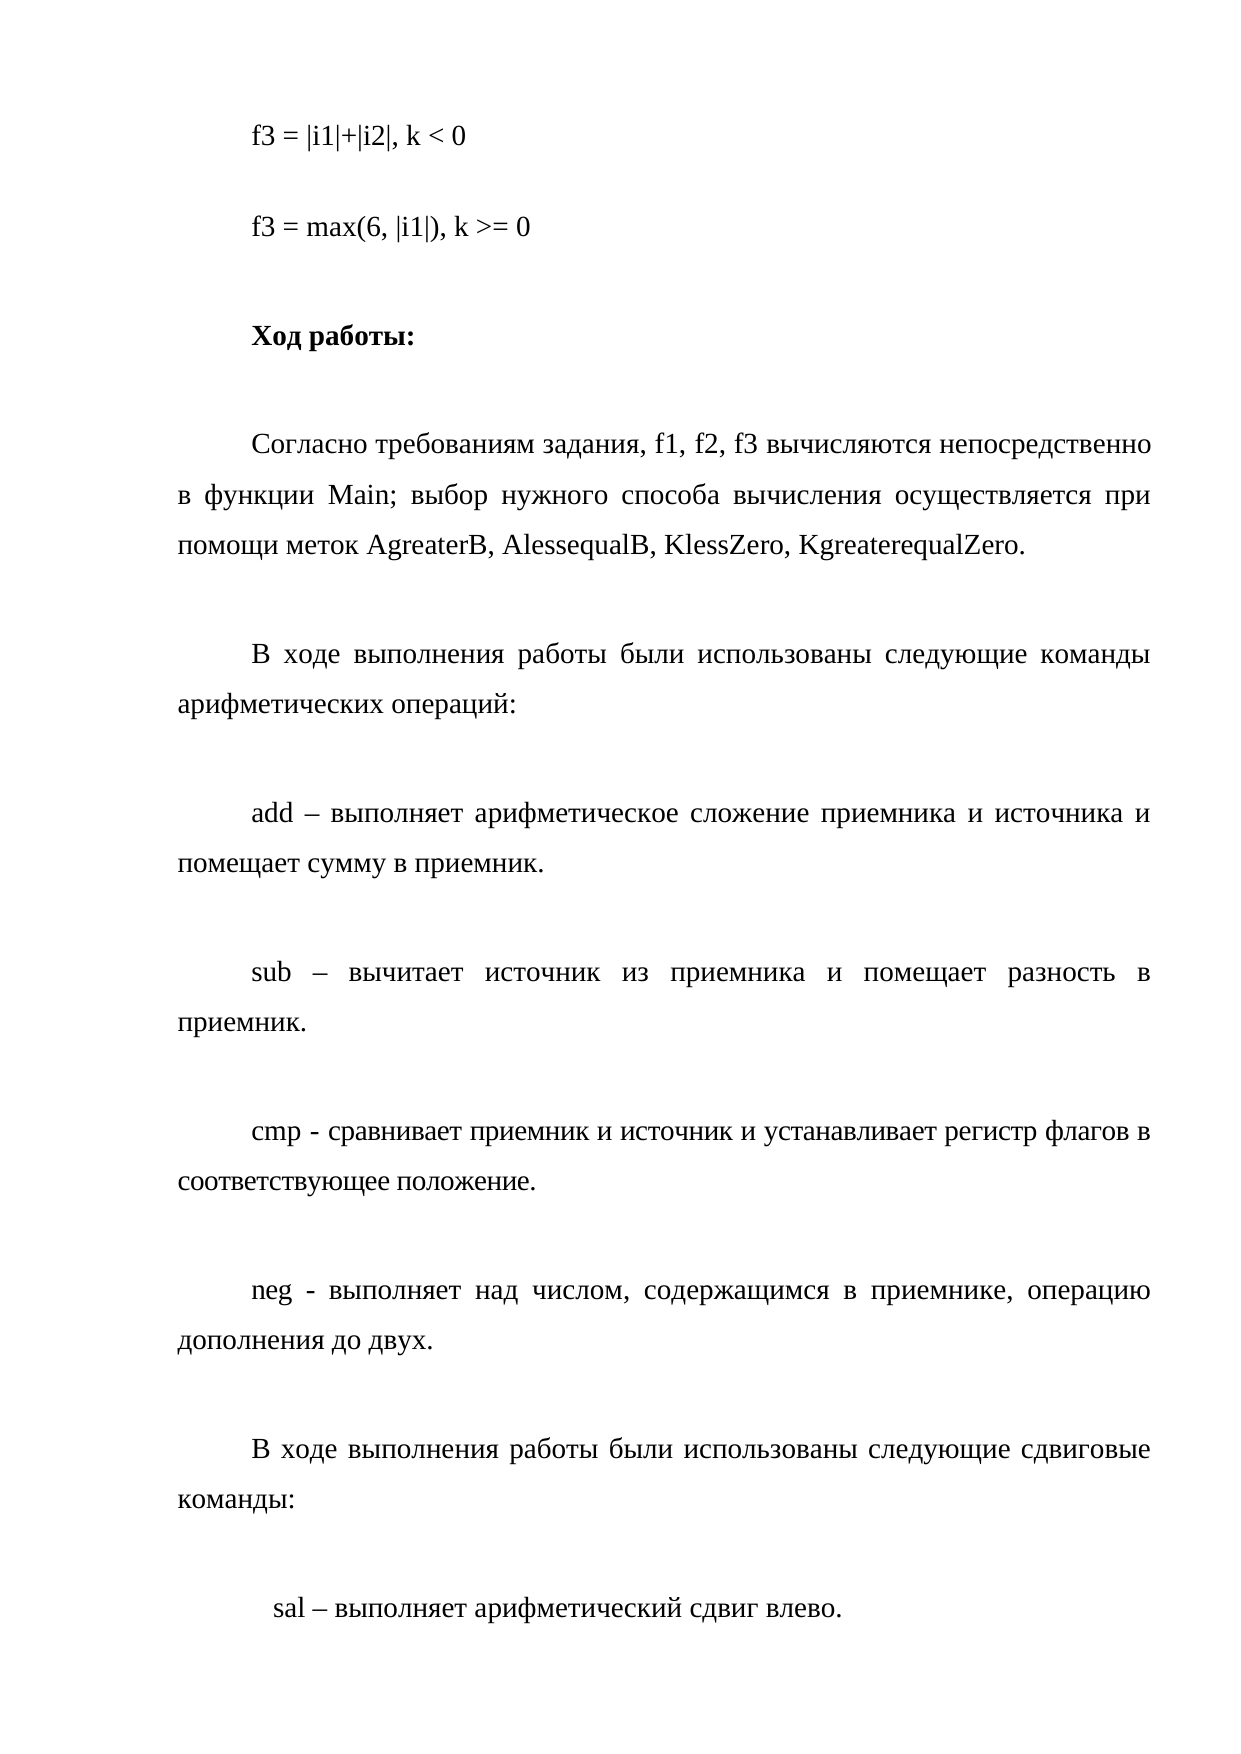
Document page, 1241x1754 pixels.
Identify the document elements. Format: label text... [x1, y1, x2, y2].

text add – выполняет арифметическое сложение приемника и источника и помещает сумму в приемник. [177, 795, 1152, 879]
text Согласно требованиям задания, f1, f2, f3 вычисляются непосредственно в функции Main; выбор нужного способа вычисления осуществляется при помощи меток AgreaterB, AlessequalB, KlessZero, KgreaterequalZero. [177, 427, 1152, 561]
text В ходе выполнения работы были использованы следующие команды арифметических операций: [177, 636, 1152, 720]
text f3 = |i1|+|i2|, k < 0 [177, 118, 1152, 152]
text sal – выполняет арифметический сдвиг влево. [177, 1590, 1152, 1623]
text neg - выполняет над числом, содержащимся в приемнике, операцию дополнения до двух. [177, 1272, 1152, 1356]
text f3 = max(6, |i1|), k >= 0 [177, 209, 1152, 243]
text sub – вычитает источник из приемника и помещает разность в приемник. [177, 954, 1152, 1038]
text Ход работы: [177, 318, 1152, 352]
text В ходе выполнения работы были использованы следующие сдвиговые команды: [177, 1431, 1152, 1514]
text cmp - сравнивает приемник и источник и устанавливает регистр флагов в соответствующее положение. [177, 1113, 1152, 1197]
